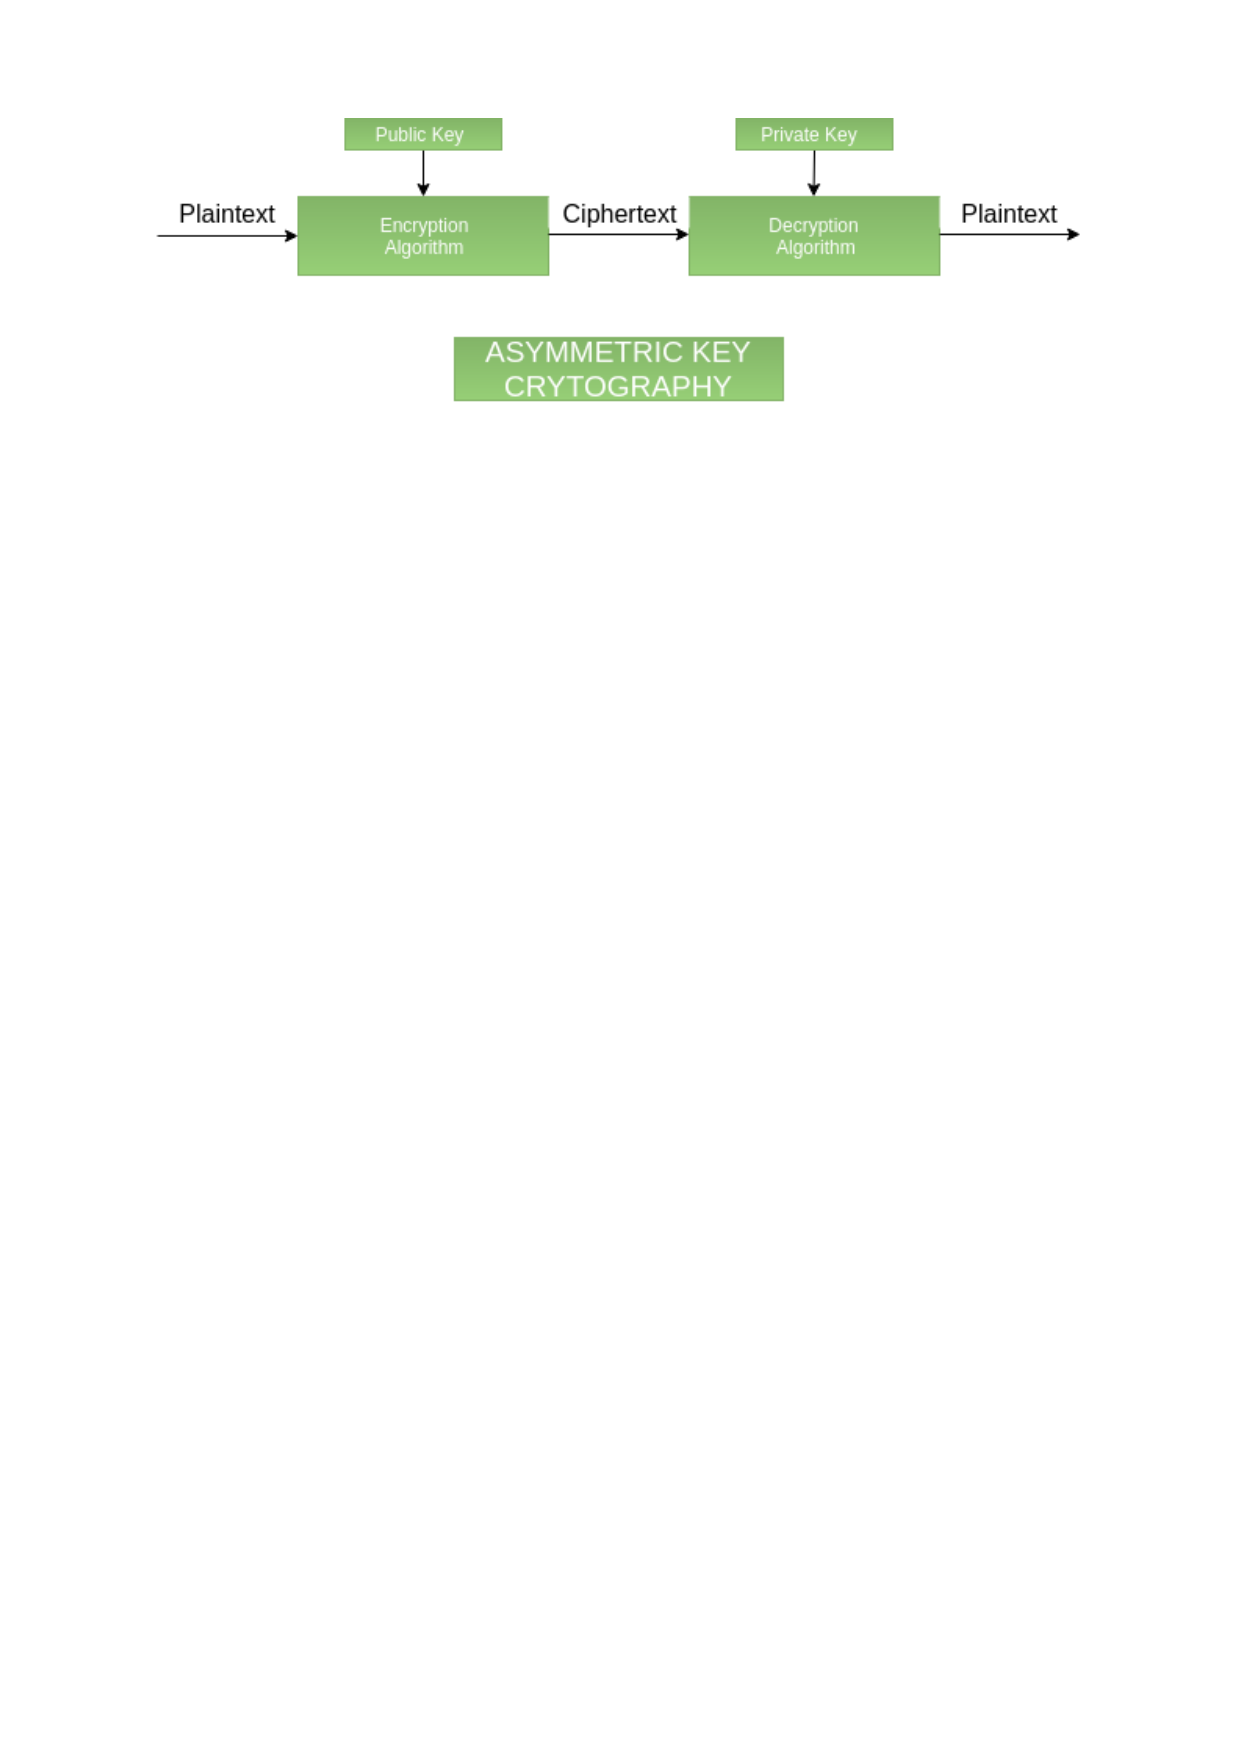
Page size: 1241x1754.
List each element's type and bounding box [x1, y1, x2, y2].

picture [146, 118, 1094, 403]
